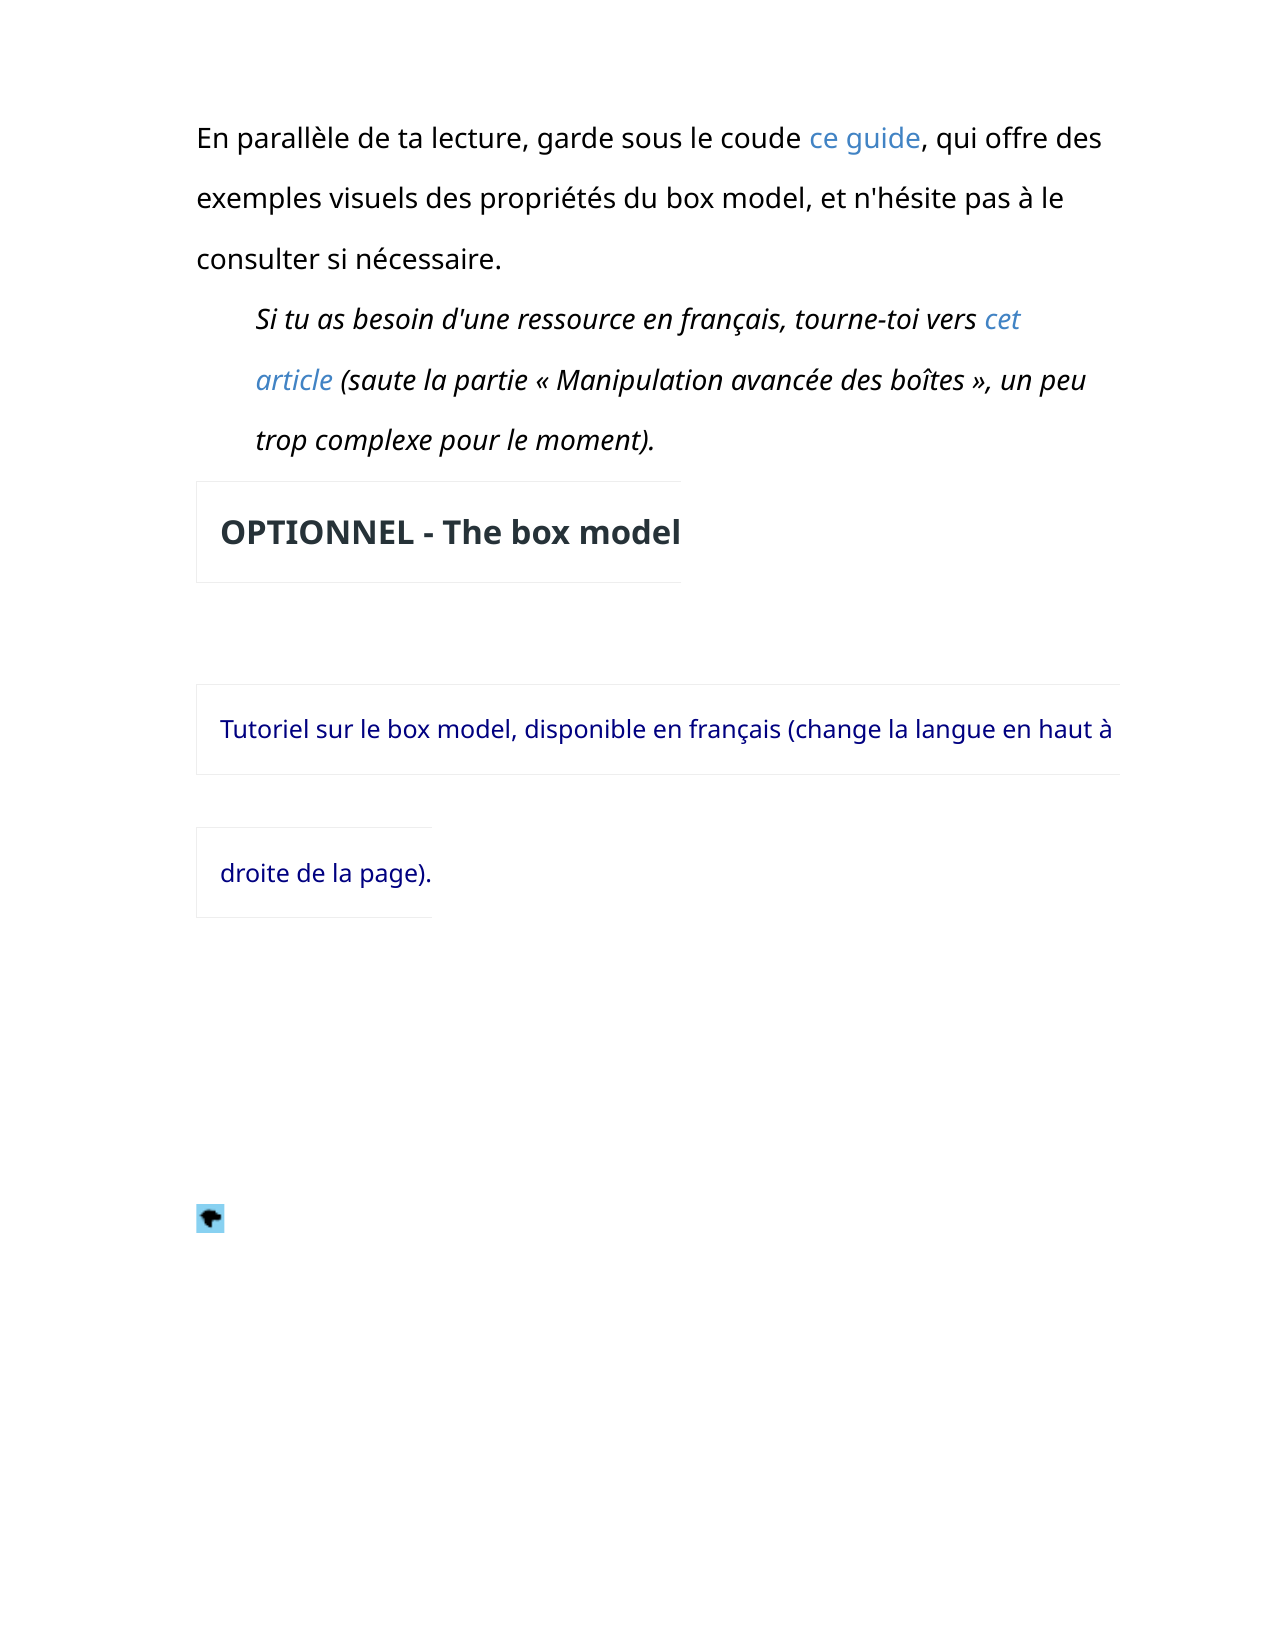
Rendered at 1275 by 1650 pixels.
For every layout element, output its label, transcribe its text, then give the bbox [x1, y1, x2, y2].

picture [196, 1204, 225, 1233]
text Si tu as besoin d'une ressource en français, tourne-toi vers cet article (saute la partie « Manipulation avancée des boîtes », un peu trop complexe pour le moment). [255, 300, 1098, 459]
subtitle OPTIONNEL - The box model [197, 481, 1157, 582]
text En parallèle de ta lecture, garde sous le coude ce guide, qui offre des exemples visuels des propriétés du box model, et n'hésite pas à le consulter si nécessaire. [196, 118, 1157, 277]
text Tutoriel sur le box model, disponible en français (change la langue en haut à droite de la page). [196, 684, 1157, 917]
